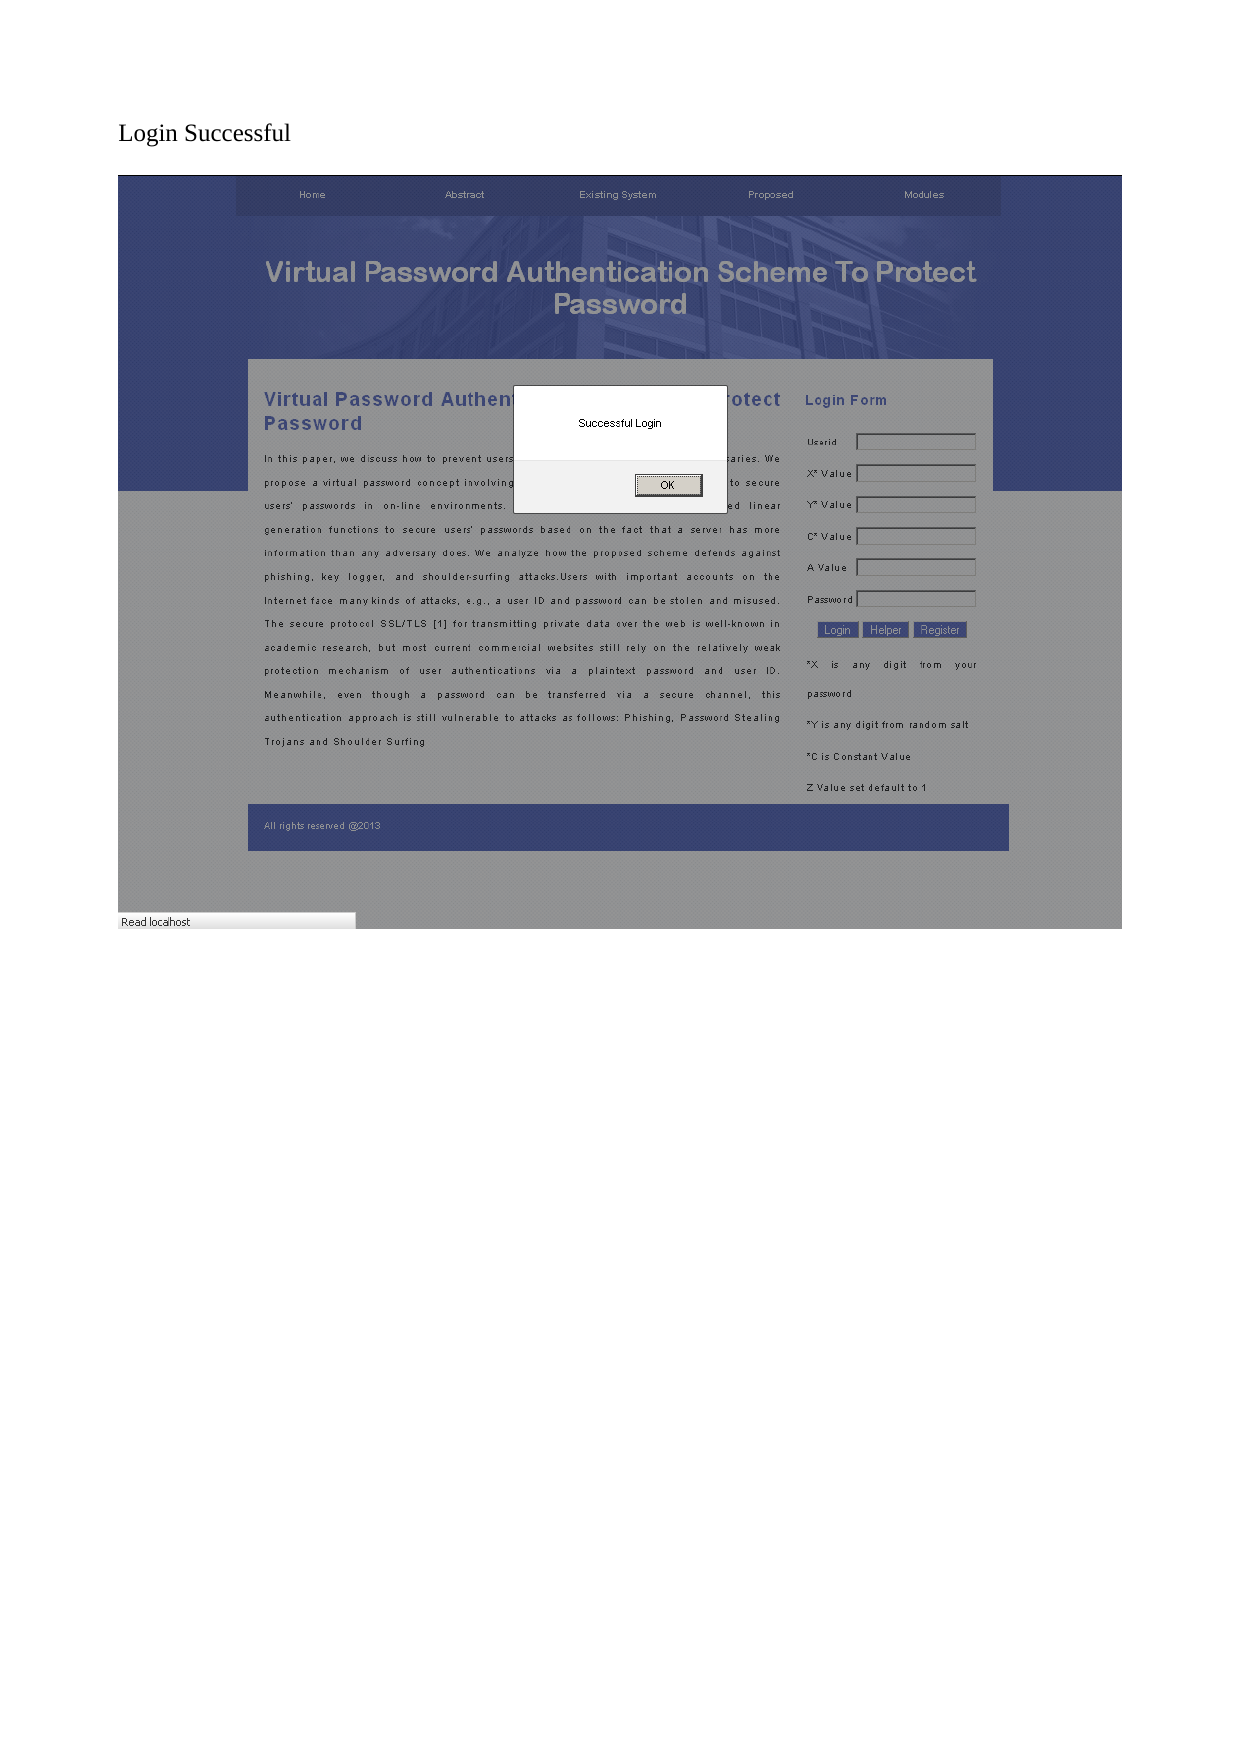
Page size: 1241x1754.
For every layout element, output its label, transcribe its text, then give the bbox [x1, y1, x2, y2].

text Login Successful [118, 118, 1122, 175]
picture [118, 175, 1122, 929]
